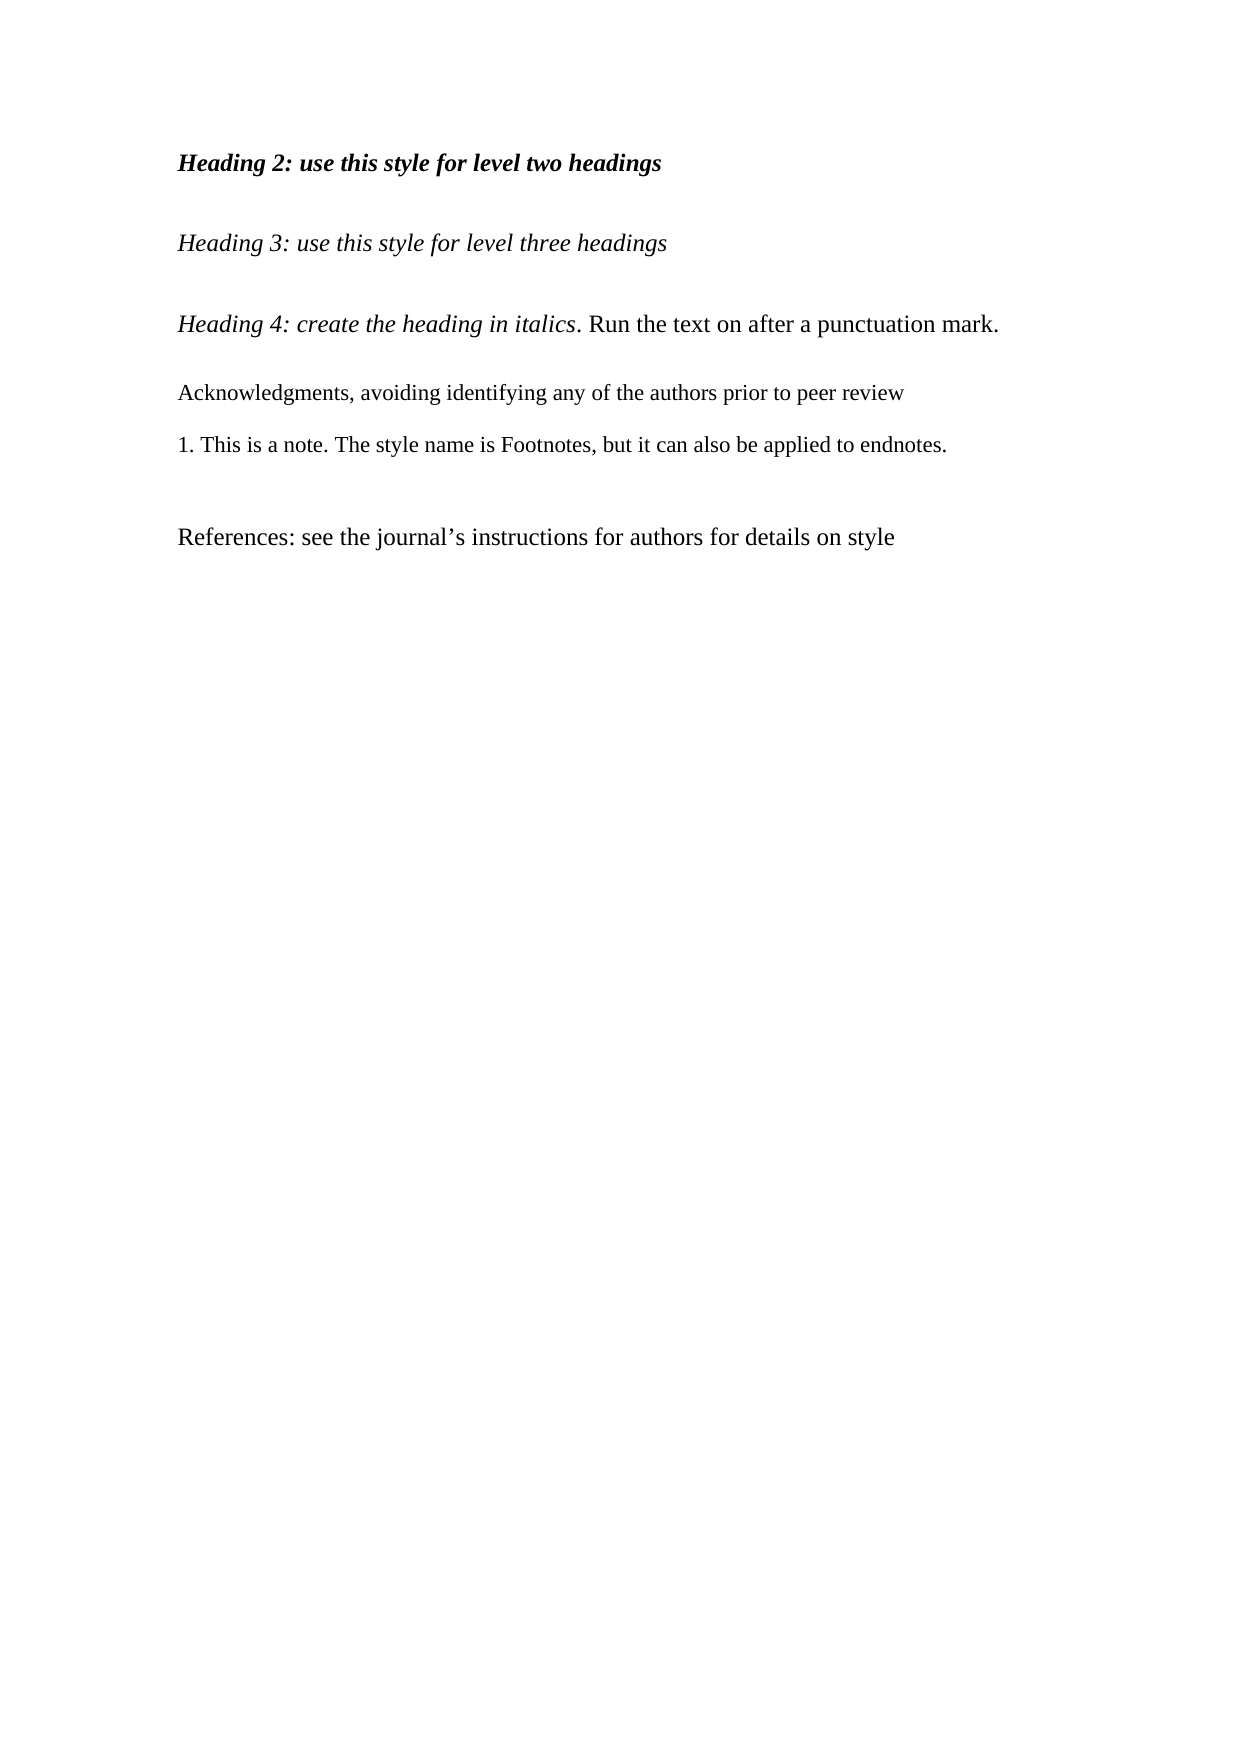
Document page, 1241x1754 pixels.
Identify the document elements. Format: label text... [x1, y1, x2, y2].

text References: see the journal’s instructions for authors for details on style [177, 522, 1063, 551]
text Acknowledgments, avoiding identifying any of the authors prior to peer review [177, 379, 1063, 405]
subtitle Heading 3: use this style for level three headings [177, 228, 1004, 257]
subtitle Heading 4: create the heading in italics. Run the text on after a punctuation mark. [177, 309, 1063, 338]
subtitle Heading 2: use this style for level two headings [177, 148, 1004, 176]
text 1. This is a note. The style name is Footnotes, but it can also be applied to endnotes. [177, 431, 1063, 457]
